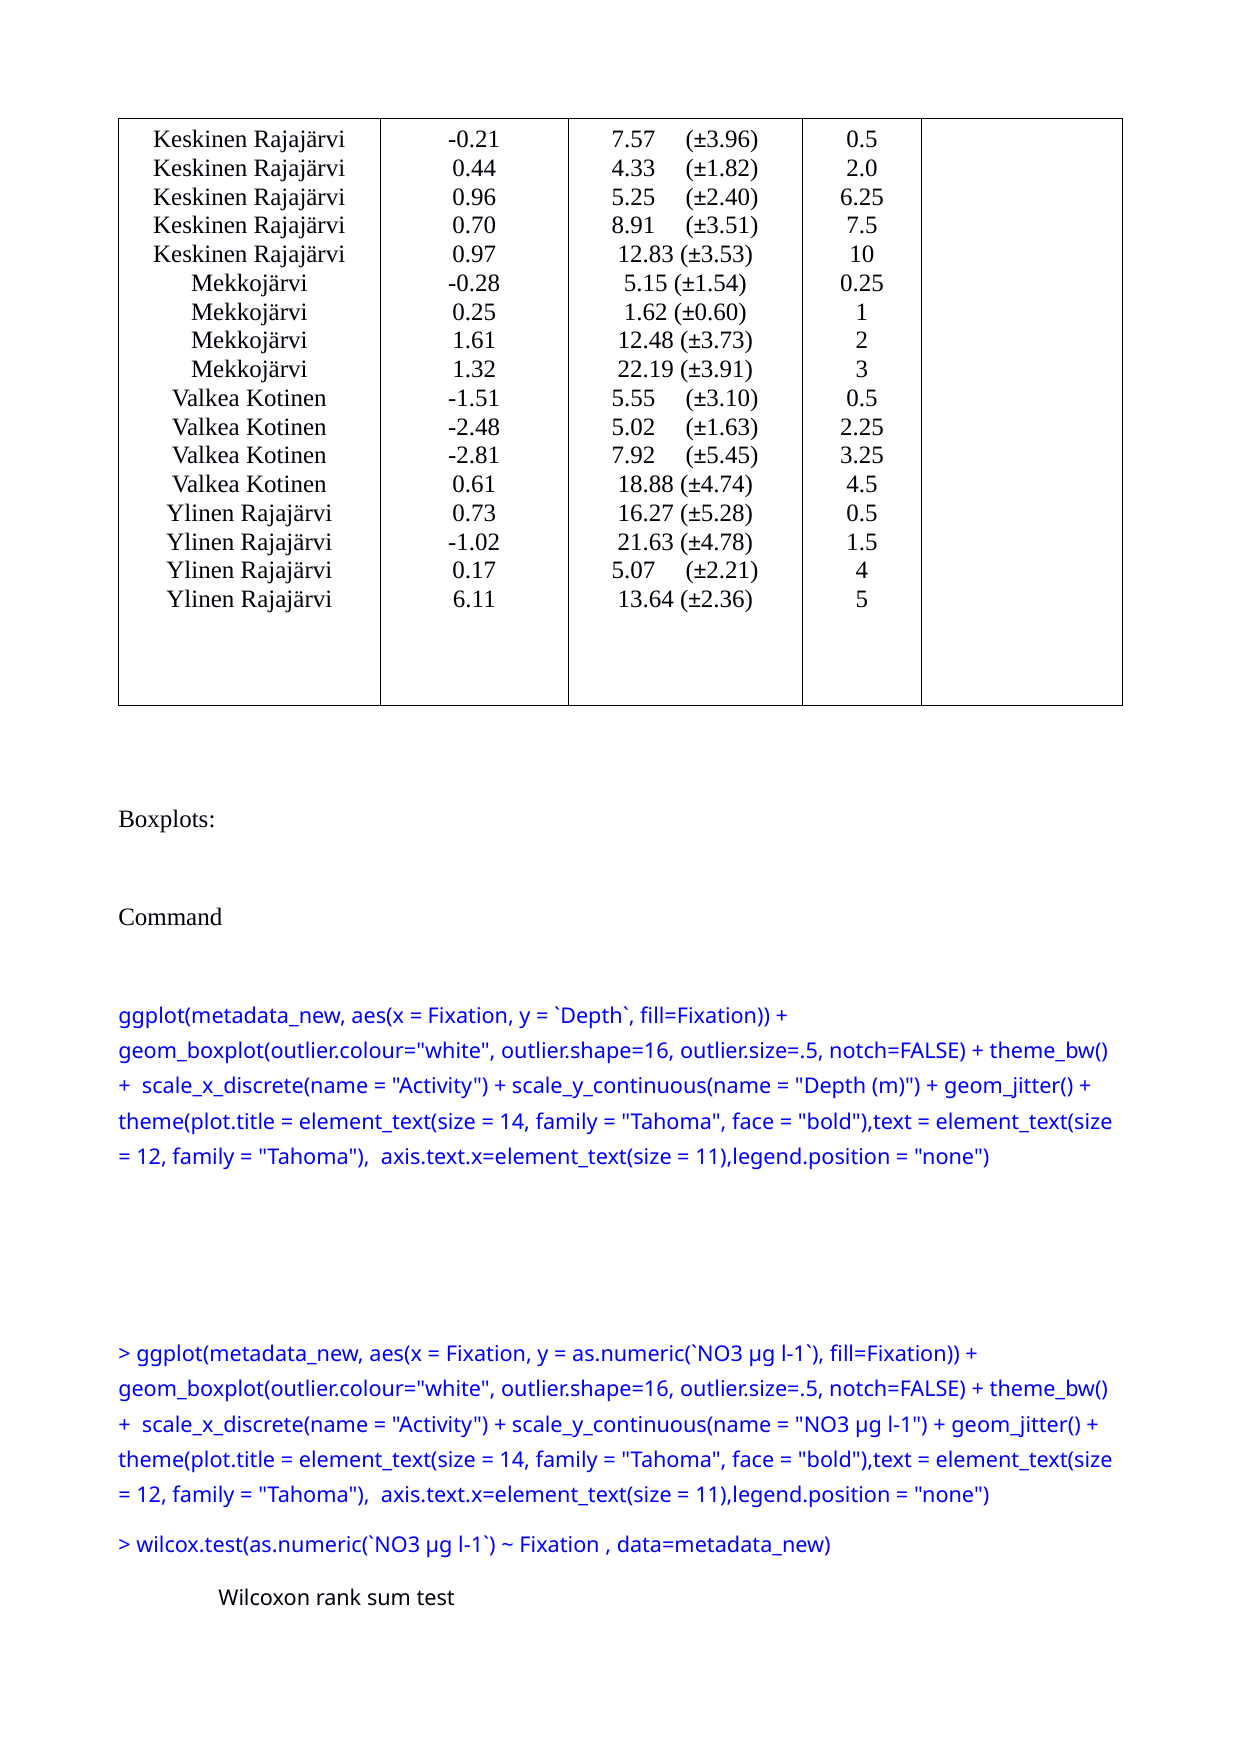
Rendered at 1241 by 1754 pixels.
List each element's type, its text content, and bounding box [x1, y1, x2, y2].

table_cell 0.5 2.0 6.25 7.5 10 0.25 1 2 3 0.5 2.25 3.25 4.5 0.5 1.5 4 5 [803, 119, 921, 705]
text ggplot(metadata_new, aes(x = Fixation, y = `Depth`, fill=Fixation)) + geom_boxplot(outlier.colour="white", outlier.shape=16, outlier.size=.5, notch=FALSE) + theme_bw() + scale_x_discrete(name = "Activity") + scale_y_continuous(name = "Depth (m)") + geom_jitter() + theme(plot.title = element_text(size = 14, family = "Tahoma", face = "bold"),text = element_text(size = 12, family = "Tahoma"), axis.text.x=element_text(size = 11),legend.position = "none") [118, 1000, 1122, 1171]
table_cell -0.21 0.44 0.96 0.70 0.97 -0.28 0.25 1.61 1.32 -1.51 -2.48 -2.81 0.61 0.73 -1.02 0.17 6.11 [381, 119, 568, 705]
text Command [118, 902, 1122, 931]
text > wilcox.test(as.numeric(`NO3 µg l-1`) ~ Fixation , data=metadata_new) [118, 1529, 1122, 1559]
text Boxplots: [118, 804, 1122, 832]
table_cell 7.57 (±3.96) 4.33 (±1.82) 5.25 (±2.40) 8.91 (±3.51) 12.83 (±3.53) 5.15 (±1.54) 1.62 (±0.60) 12.48 (±3.73) 22.19 (±3.91) 5.55 (±3.10) 5.02 (±1.63) 7.92 (±5.45) 18.88 (±4.74) 16.27 (±5.28) 21.63 (±4.78) 5.07 (±2.21) 13.64 (±2.36) [569, 119, 802, 705]
table_cell [922, 119, 1122, 705]
text > ggplot(metadata_new, aes(x = Fixation, y = as.numeric(`NO3 µg l-1`), fill=Fixation)) + geom_boxplot(outlier.colour="white", outlier.shape=16, outlier.size=.5, notch=FALSE) + theme_bw() + scale_x_discrete(name = "Activity") + scale_y_continuous(name = "NO3 µg l-1") + geom_jitter() + theme(plot.title = element_text(size = 14, family = "Tahoma", face = "bold"),text = element_text(size = 12, family = "Tahoma"), axis.text.x=element_text(size = 11),legend.position = "none") [118, 1338, 1122, 1509]
table_cell Keskinen Rajajärvi Keskinen Rajajärvi Keskinen Rajajärvi Keskinen Rajajärvi Keskinen Rajajärvi Mekkojärvi Mekkojärvi Mekkojärvi Mekkojärvi Valkea Kotinen Valkea Kotinen Valkea Kotinen Valkea Kotinen Ylinen Rajajärvi Ylinen Rajajärvi Ylinen Rajajärvi Ylinen Rajajärvi [119, 119, 380, 705]
text Wilcoxon rank sum test [118, 1583, 1122, 1612]
